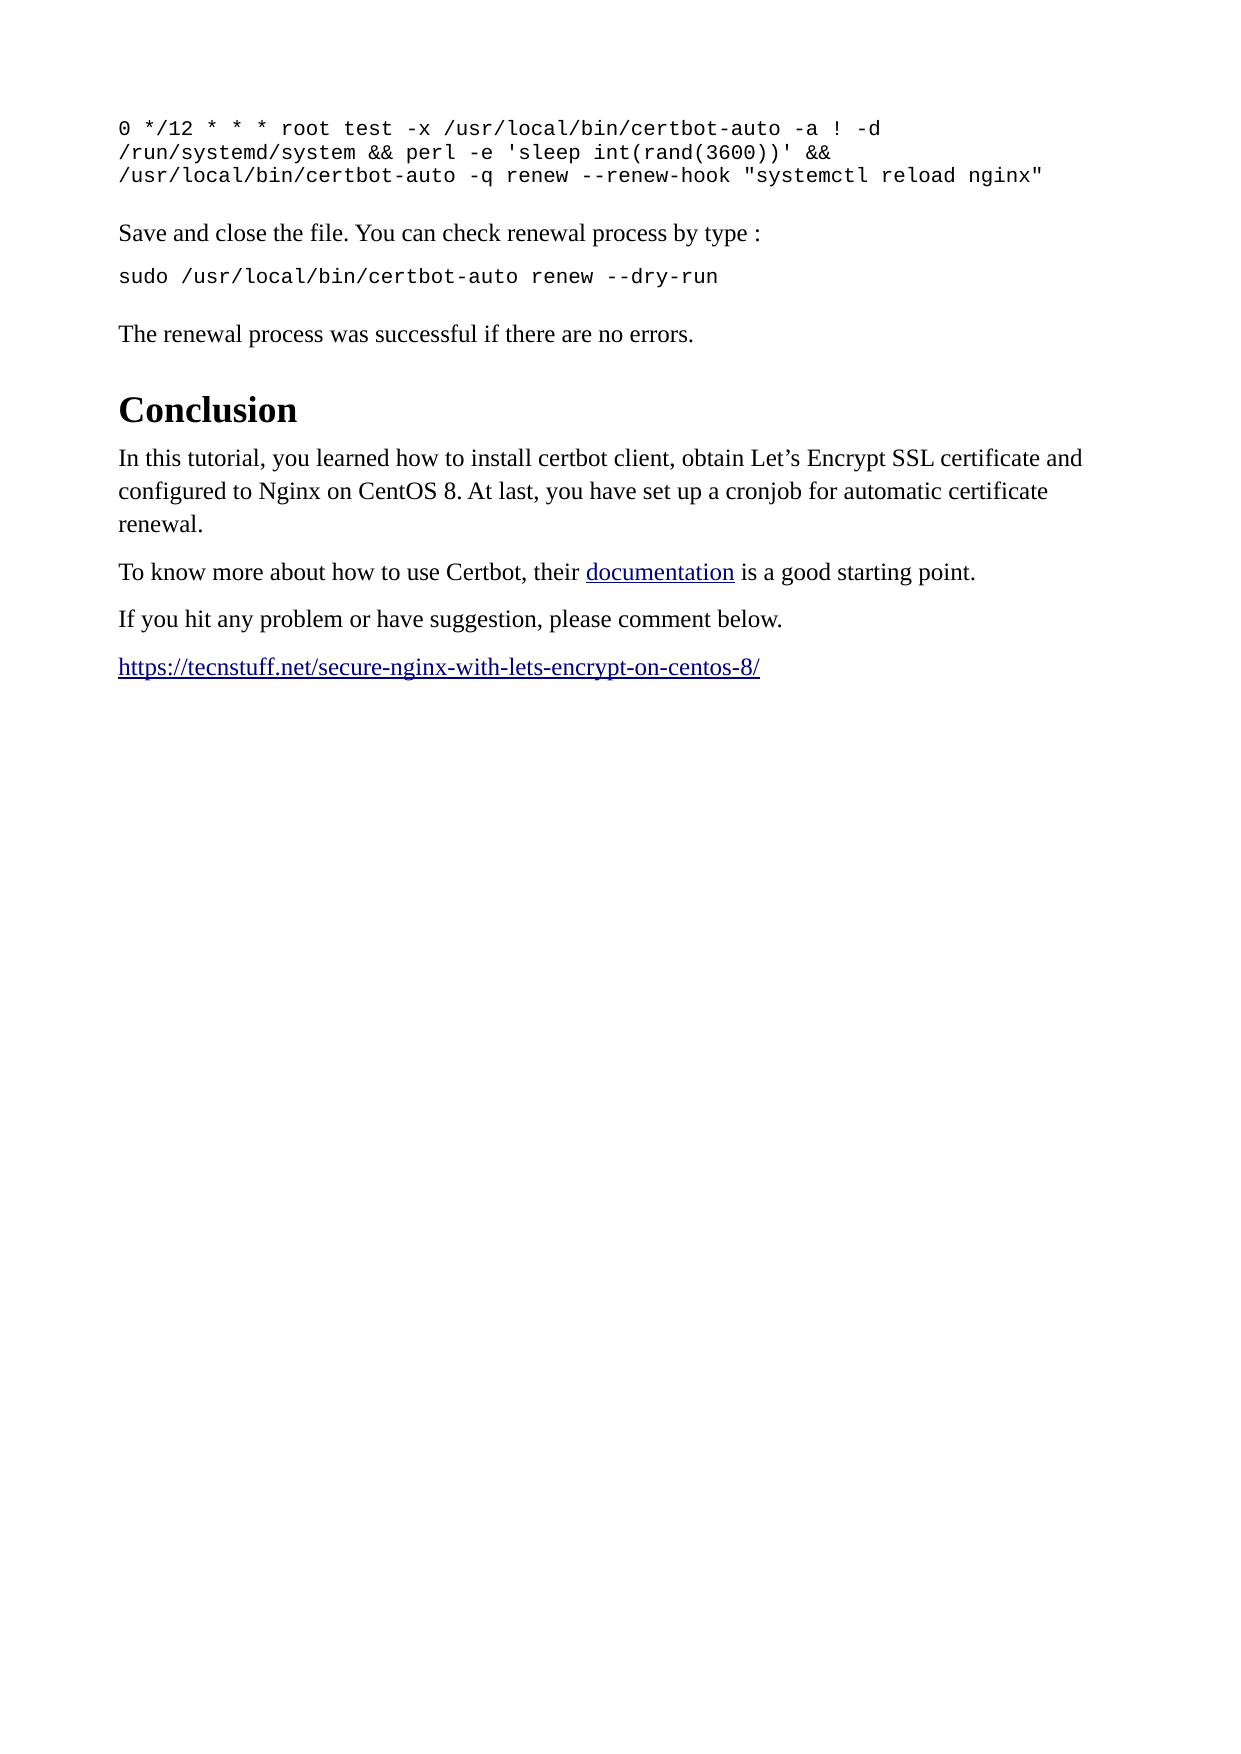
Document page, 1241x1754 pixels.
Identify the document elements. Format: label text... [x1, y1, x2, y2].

text https://tecnstuff.net/secure-nginx-with-lets-encrypt-on-centos-8/ [118, 652, 1122, 681]
text 0 */12 * * * root test -x /usr/local/bin/certbot-auto -a ! -d /run/systemd/system && perl -e 'sleep int(rand(3600))' && /usr/local/bin/certbot-auto -q renew --renew-hook "systemctl reload nginx" [118, 118, 1122, 189]
text Save and close the file. You can check renewal process by type : [118, 218, 1122, 247]
text sudo /usr/local/bin/certbot-auto renew --dry-run [118, 266, 1122, 290]
text In this tutorial, you learned how to install certbot client, obtain Let’s Encrypt SSL certificate and configured to Nginx on CentOS 8. At last, you have set up a cronjob for automatic certificate renewal. [118, 443, 1122, 538]
text The renewal process was successful if there are no errors. [118, 319, 1122, 348]
subtitle Conclusion [118, 388, 1122, 431]
text To know more about how to use Certbot, their documentation is a good starting point. [118, 557, 1122, 586]
text If you hit any problem or have suggestion, please comment below. [118, 604, 1122, 633]
